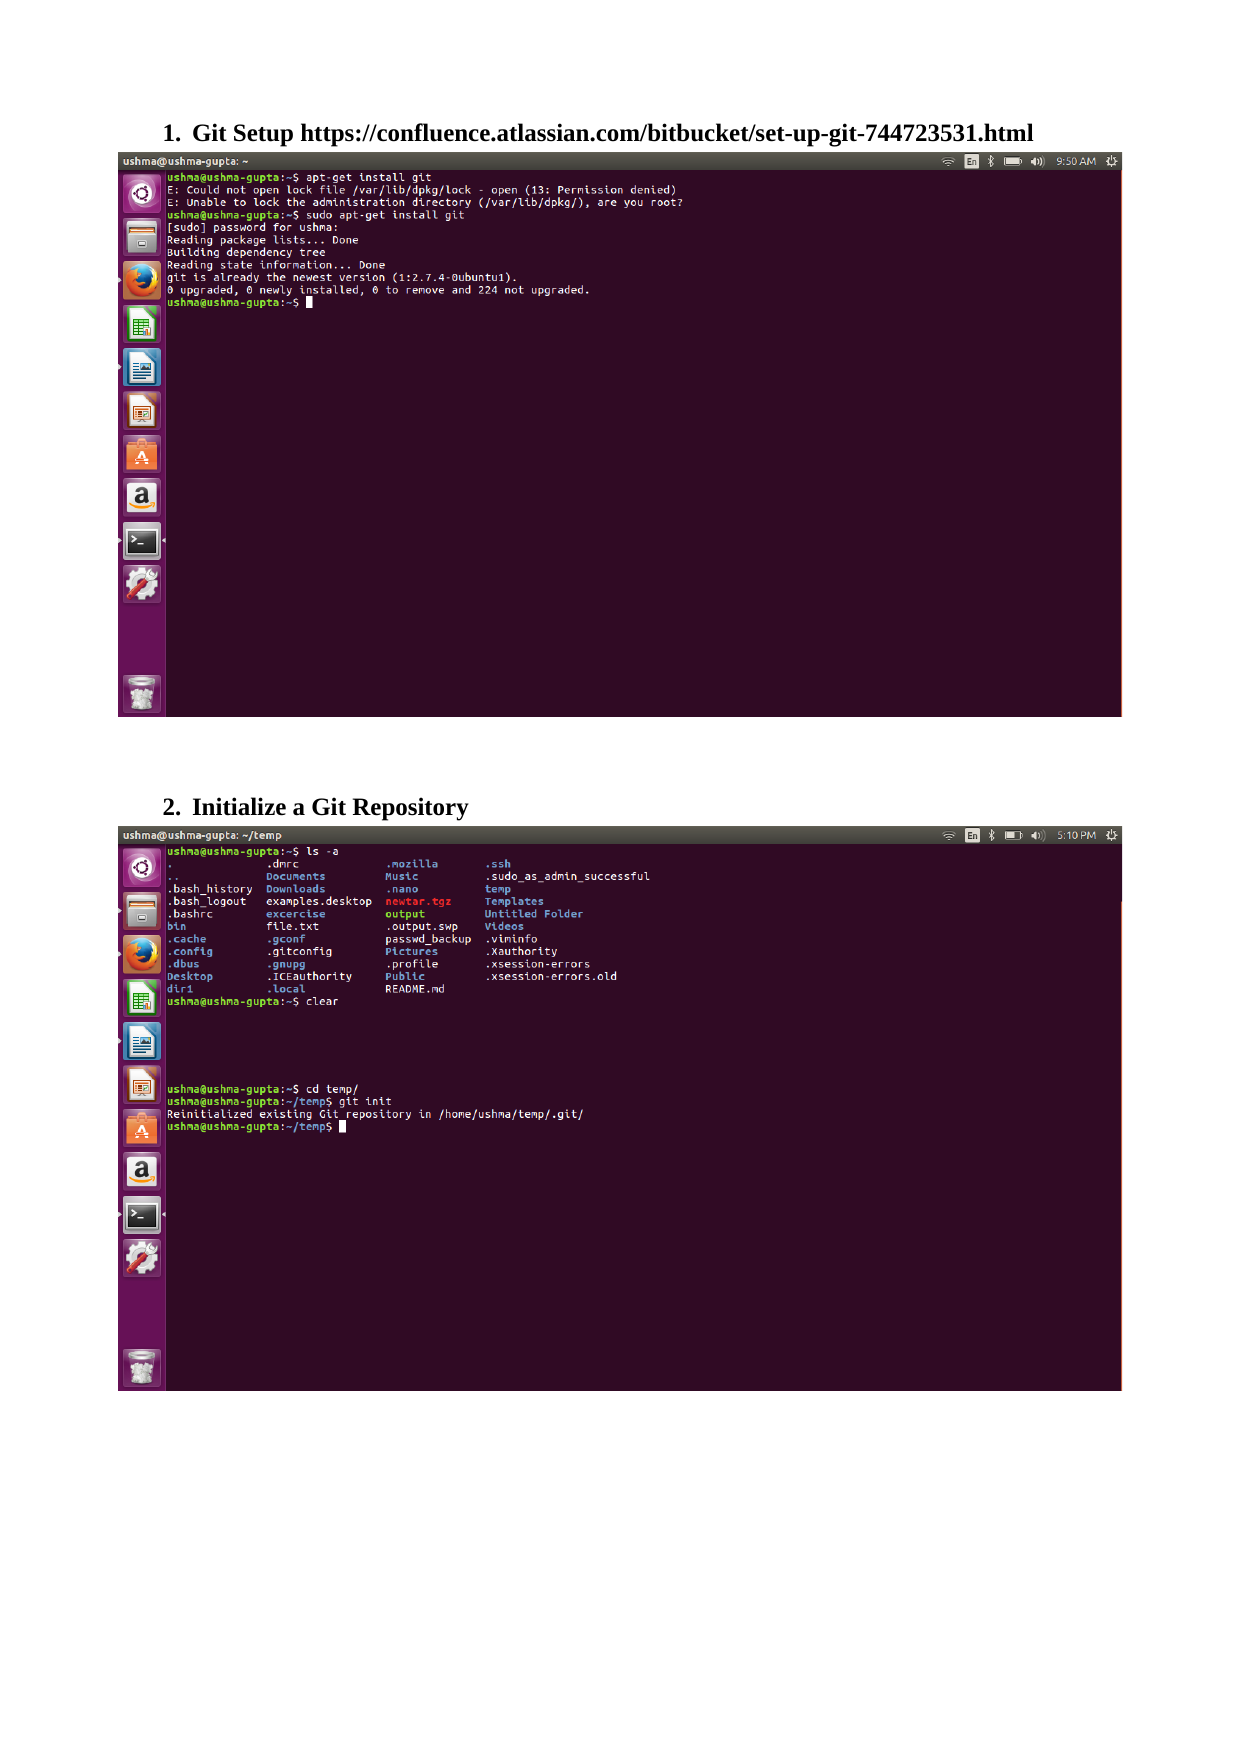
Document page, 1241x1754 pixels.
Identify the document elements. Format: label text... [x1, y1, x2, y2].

picture [118, 152, 1123, 717]
list Git Setup https://confluence.atlassian.com/bitbucket/set-up-git-744723531.html [162, 118, 1122, 147]
picture [118, 826, 1123, 1391]
list Initialize a Git Repository [162, 792, 1122, 820]
